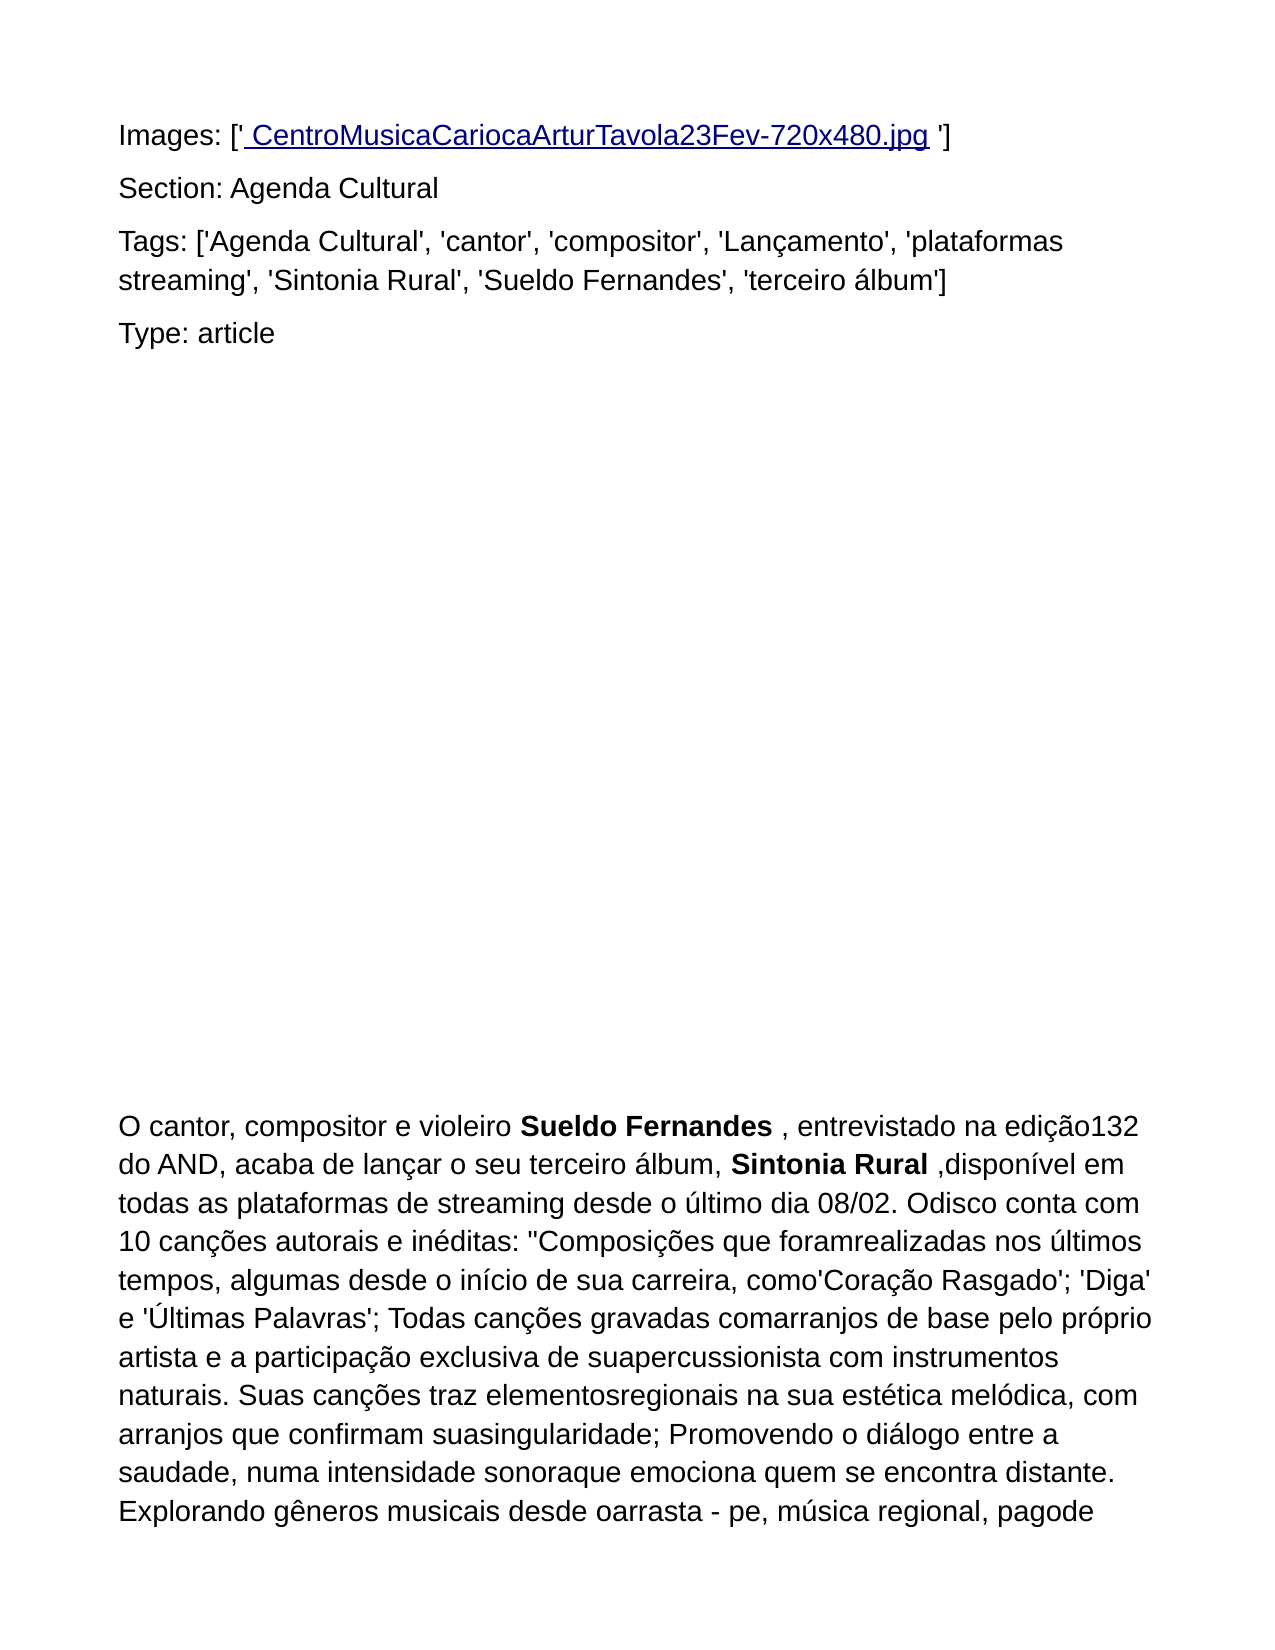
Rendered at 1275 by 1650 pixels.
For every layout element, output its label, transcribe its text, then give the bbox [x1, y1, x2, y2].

text O cantor, compositor e violeiro Sueldo Fernandes , entrevistado na edição132 do AND, acaba de lançar o seu terceiro álbum, Sintonia Rural ,disponível em todas as plataformas de streaming desde o último dia 08/02. Odisco conta com 10 canções autorais e inéditas: "Composições que foramrealizadas nos últimos tempos, algumas desde o início de sua carreira, como'Coração Rasgado'; 'Diga' e 'Últimas Palavras'; Todas canções gravadas comarranjos de base pelo próprio artista e a participação exclusiva de suapercussionista com instrumentos naturais. Suas canções traz elementosregionais na sua estética melódica, com arranjos que confirmam suasingularidade; Promovendo o diálogo entre a saudade, numa intensidade sonoraque emociona quem se encontra distante. Explorando gêneros musicais desde oarrasta - pe, música regional, pagode [118, 1108, 1157, 1527]
text Images: [' CentroMusicaCariocaArturTavola23Fev-720x480.jpg '] [118, 118, 1157, 152]
text Section: Agenda Cultural [118, 171, 1157, 205]
text Tags: ['Agenda Cultural', 'cantor', 'compositor', 'Lançamento', 'plataformas streaming', 'Sintonia Rural', 'Sueldo Fernandes', 'terceiro álbum'] [118, 224, 1157, 296]
text Type: article [118, 316, 1157, 349]
